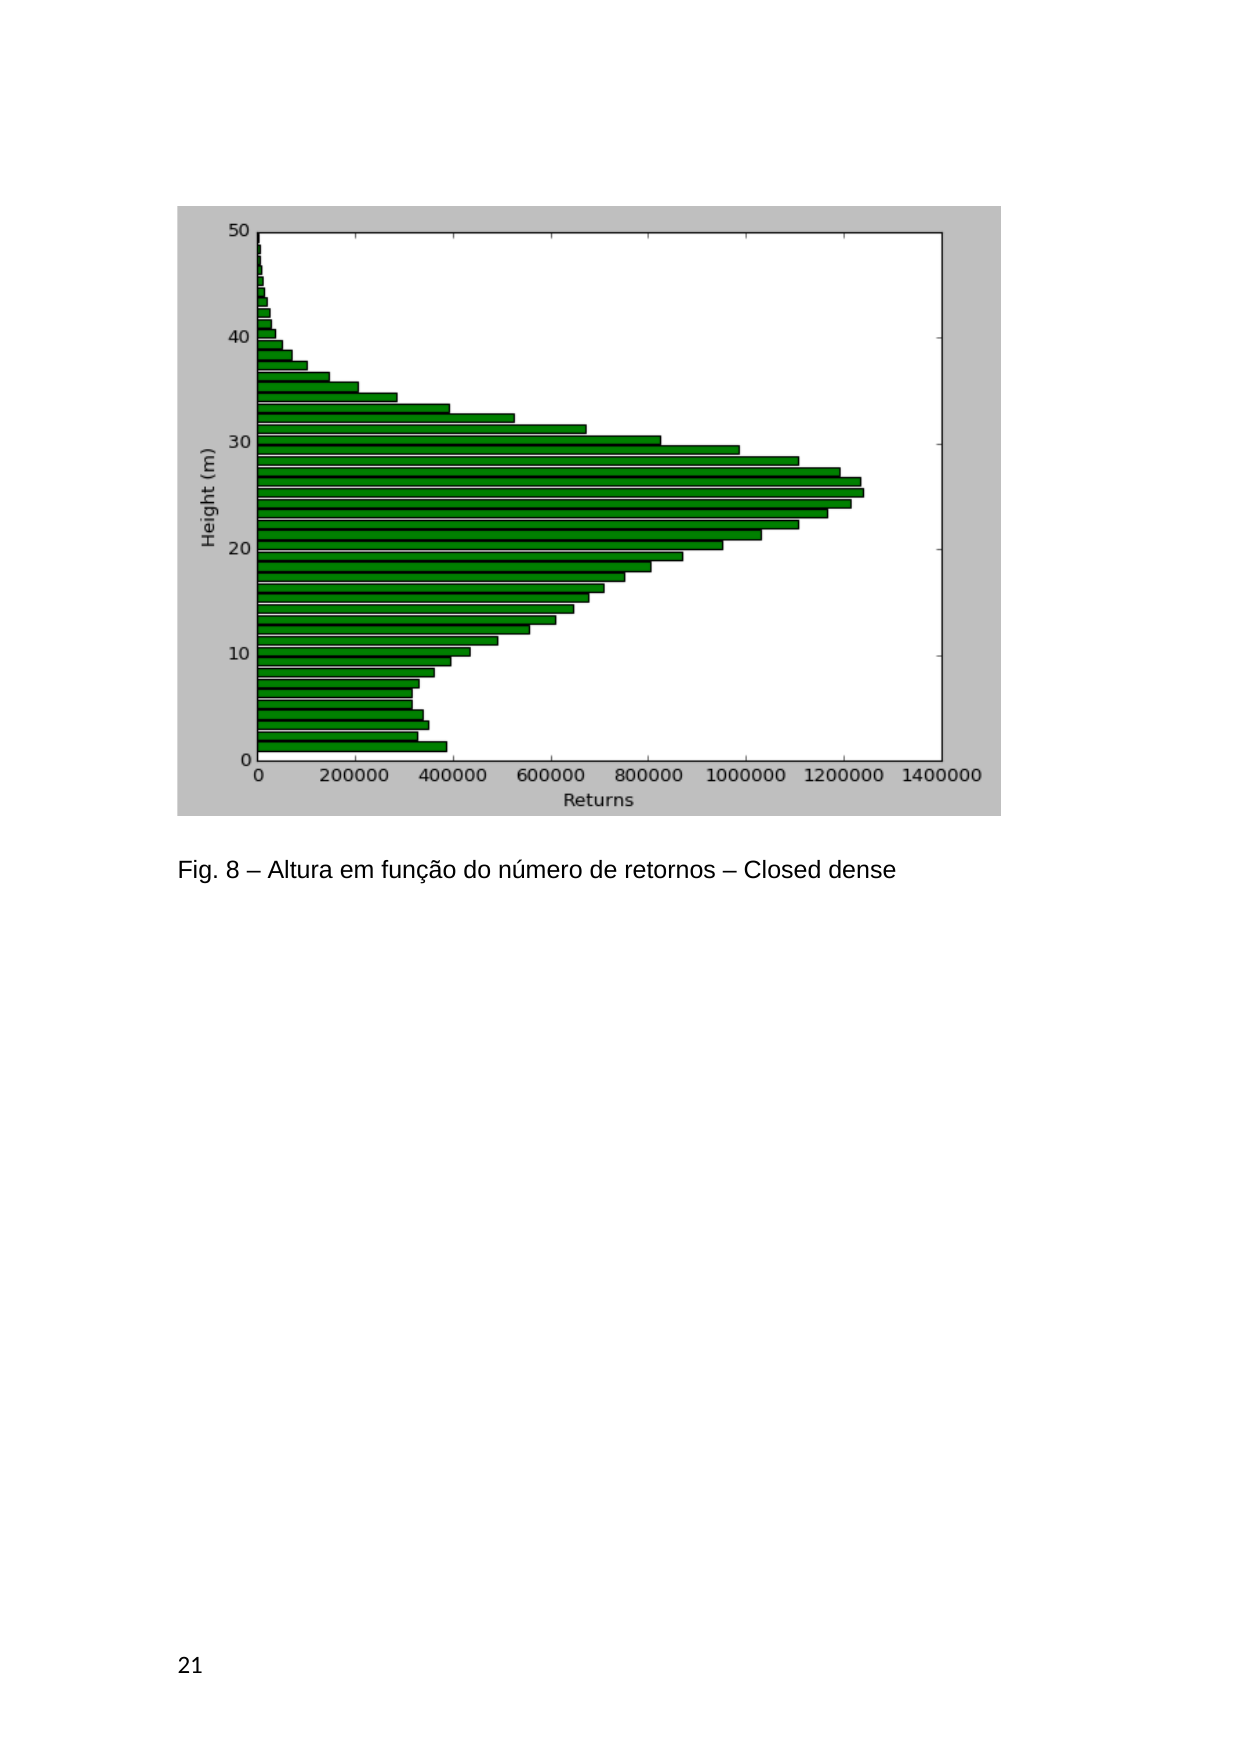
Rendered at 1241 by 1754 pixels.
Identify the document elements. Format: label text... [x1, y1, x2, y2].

text Fig. 8 – Altura em função do número de retornos – Closed dense [177, 855, 1063, 884]
picture [177, 206, 1001, 816]
